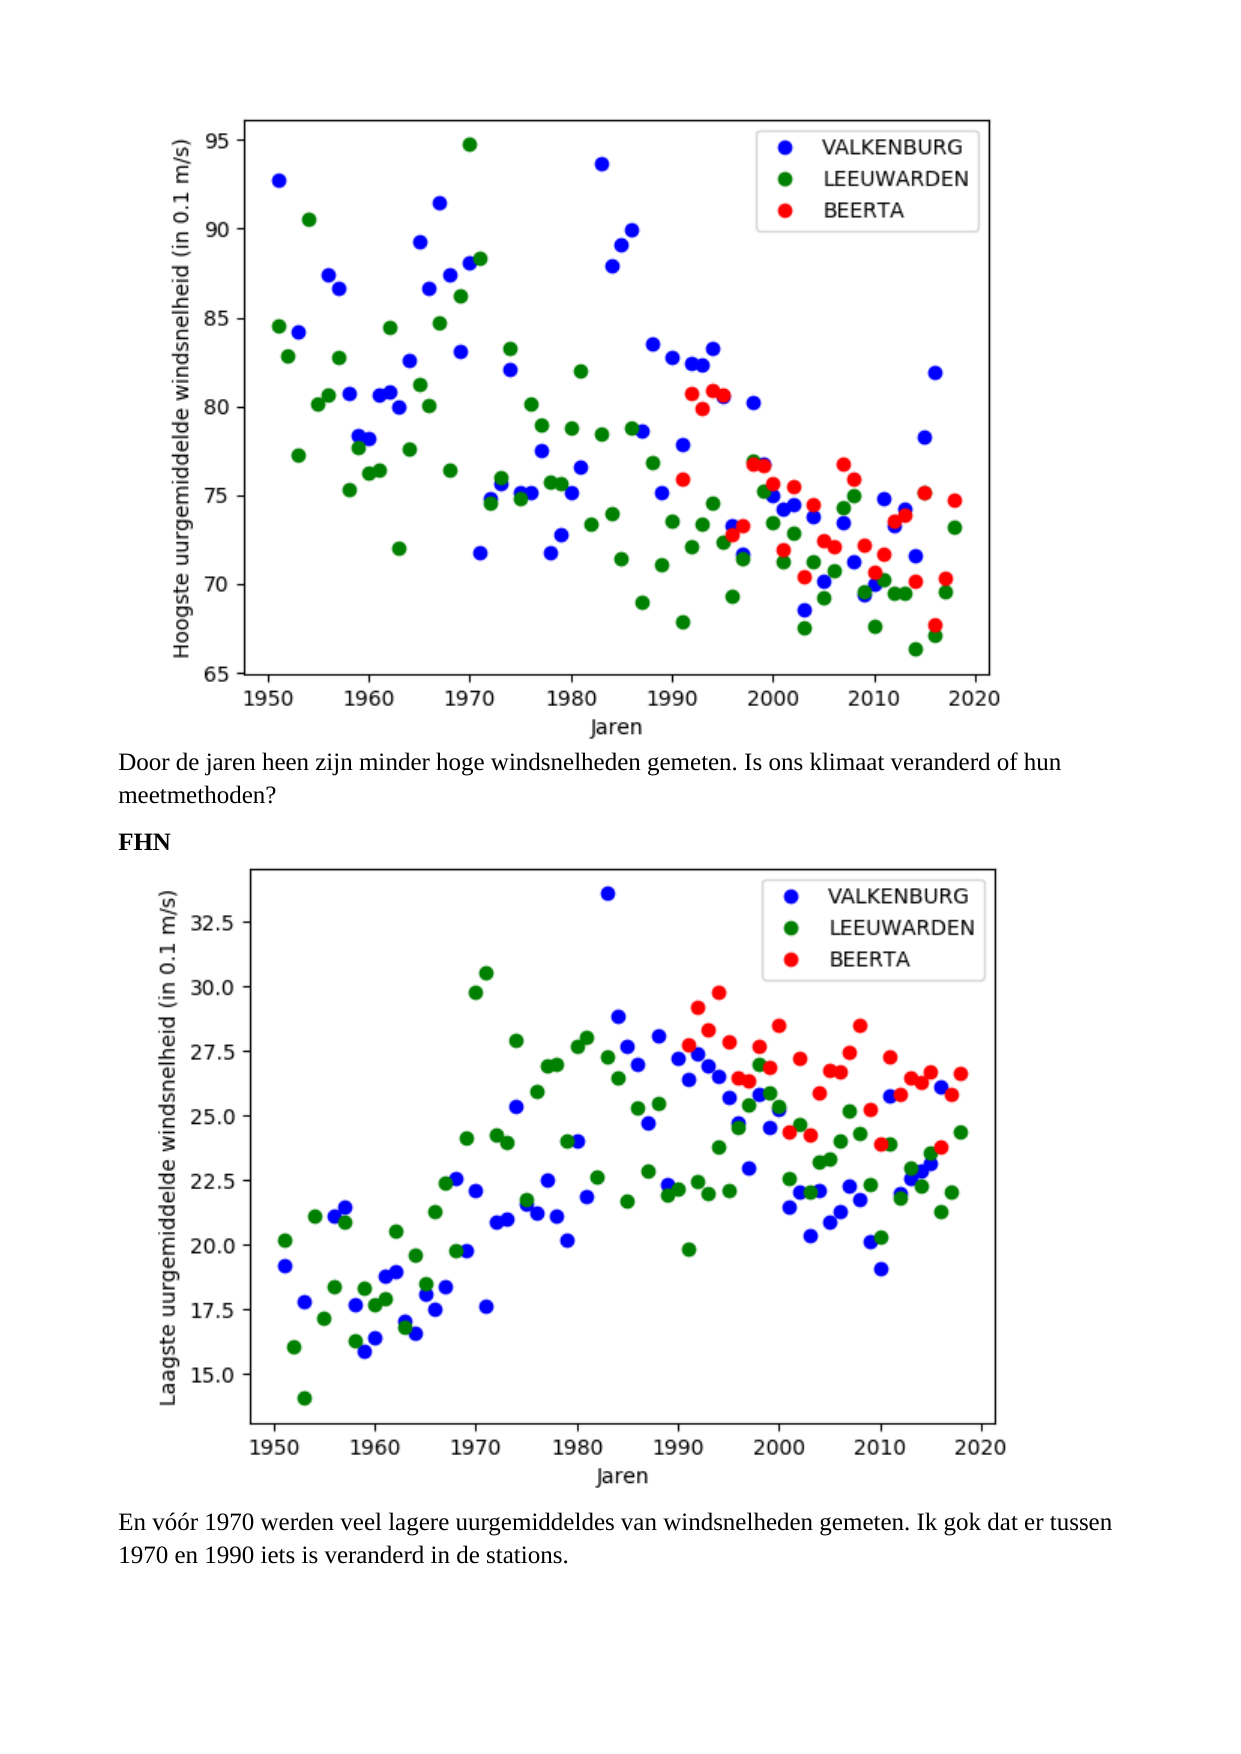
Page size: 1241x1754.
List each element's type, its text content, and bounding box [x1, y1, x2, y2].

picture [124, 114, 1085, 743]
picture [130, 862, 1091, 1503]
text FHN [118, 827, 1122, 856]
text En vóór 1970 werden veel lagere uurgemiddeldes van windsnelheden gemeten. Ik gok dat er tussen 1970 en 1990 iets is veranderd in de stations. [118, 875, 1122, 1569]
text Door de jaren heen zijn minder hoge windsnelheden gemeten. Is ons klimaat veranderd of hun meetmethoden? [118, 118, 1122, 808]
